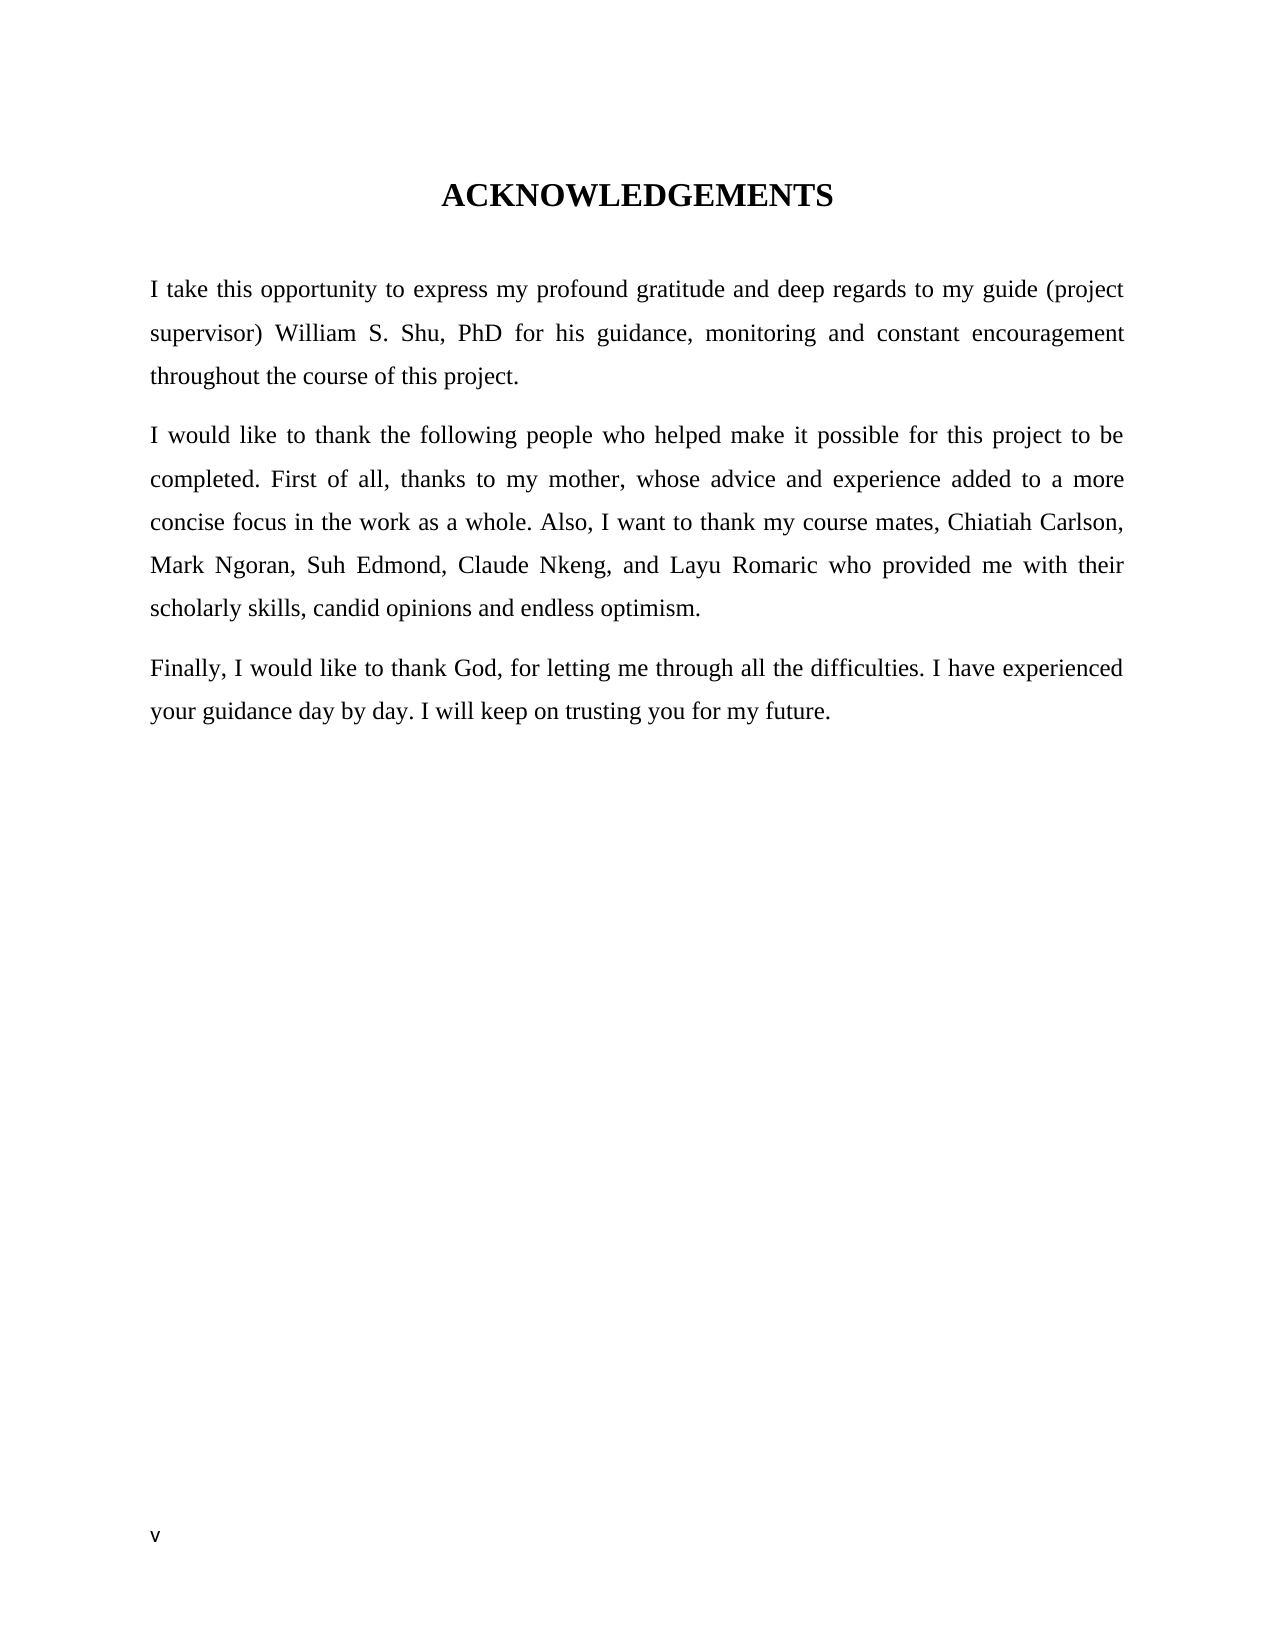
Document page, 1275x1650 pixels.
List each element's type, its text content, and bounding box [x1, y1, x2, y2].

text I take this opportunity to express my profound gratitude and deep regards to my guide (project supervisor) William S. Shu, PhD for his guidance, monitoring and constant encouragement throughout the course of this project. [150, 274, 1125, 389]
subtitle ACKNOWLEDGEMENTS [150, 175, 1125, 213]
text Finally, I would like to thank God, for letting me through all the difficulties. I have experienced your guidance day by day. I will keep on trusting you for my future. [150, 653, 1125, 725]
text I would like to thank the following people who helped make it possible for this project to be completed. First of all, thanks to my mother, whose advice and experience added to a more concise focus in the work as a whole. Also, I want to thank my course mates, Chiatiah Carlson, Mark Ngoran, Suh Edmond, Claude Nkeng, and Layu Romaric who provided me with their scholarly skills, candid opinions and endless optimism. [150, 421, 1125, 622]
